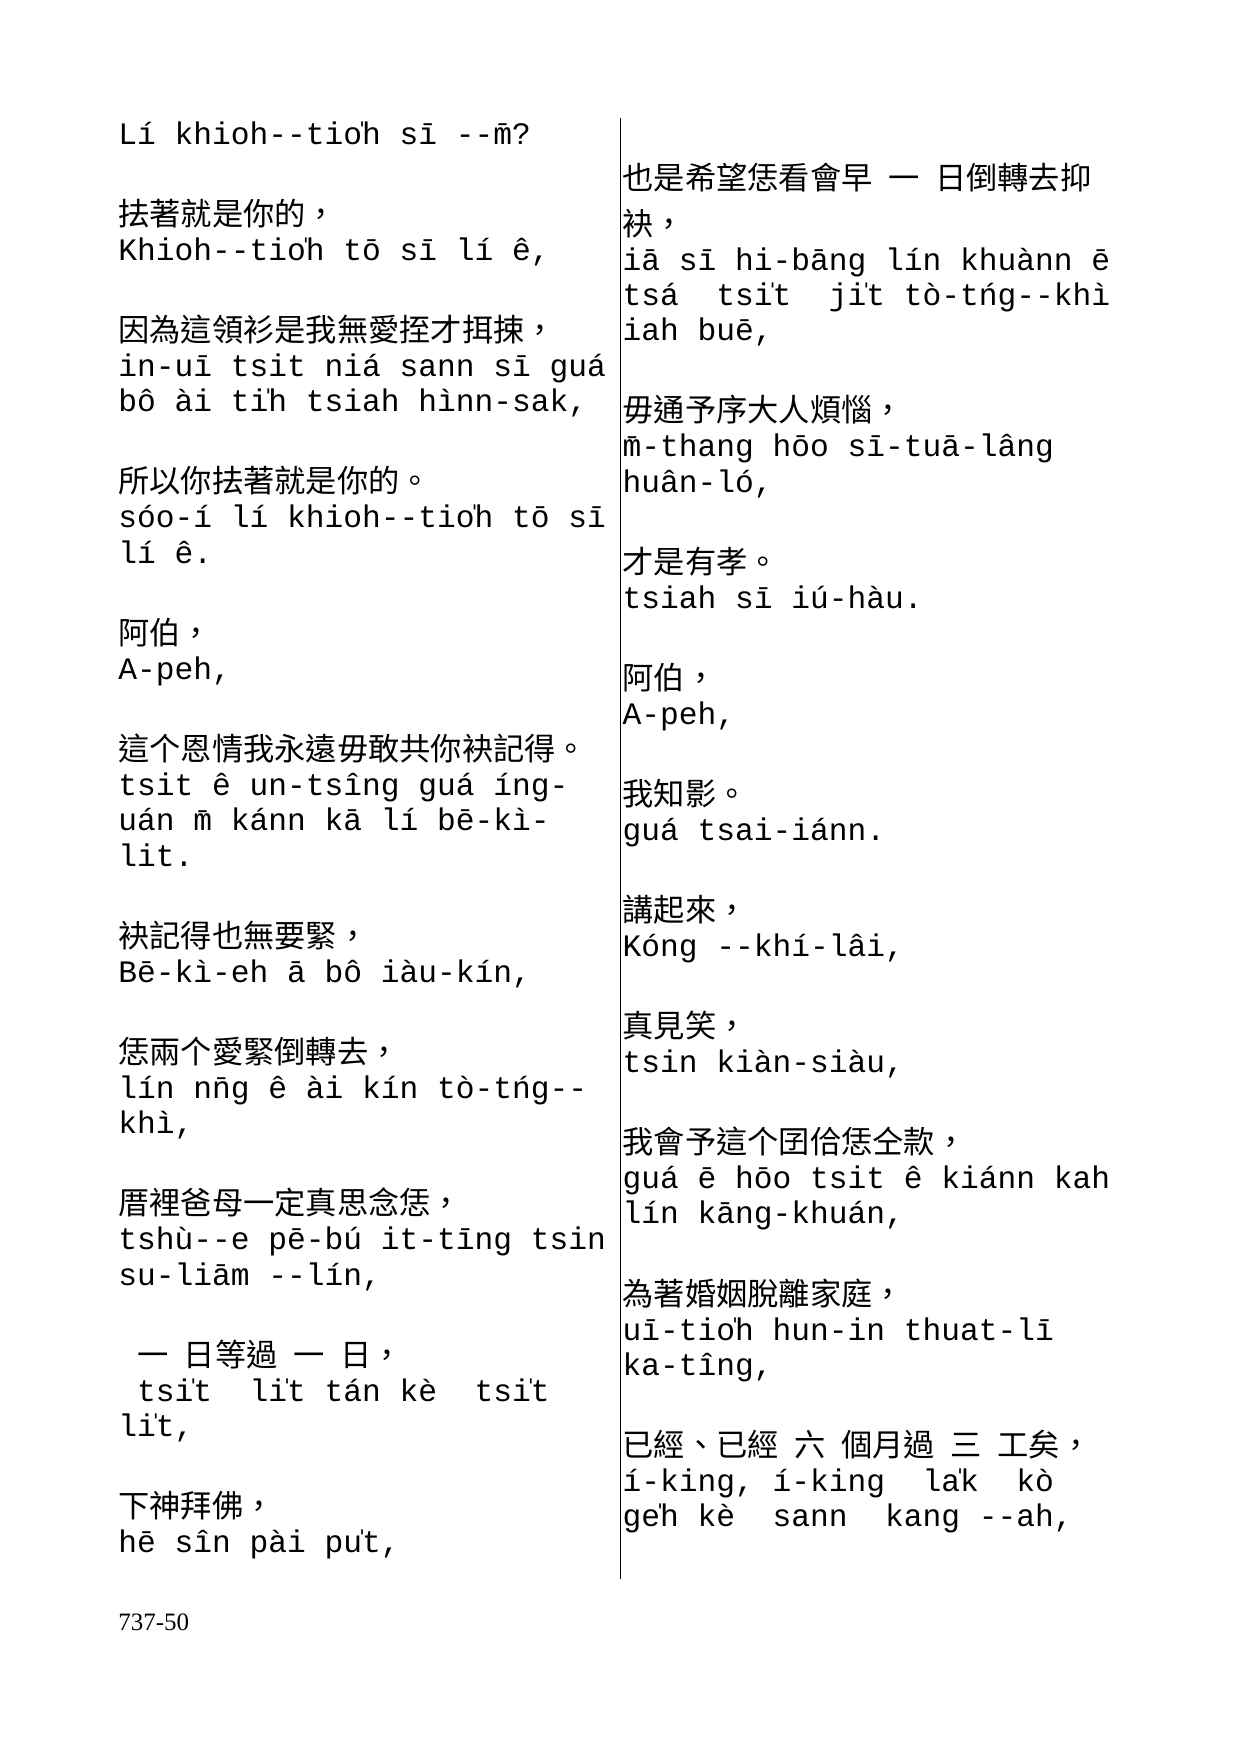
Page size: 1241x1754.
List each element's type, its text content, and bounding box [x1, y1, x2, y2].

text tshù--e pē-bú it-tīng tsin su-liām --lín, [118, 1223, 618, 1294]
text in-uī tsit niá sann sī guá bô ài ti̍h tsiah hìnn-sak, [118, 350, 618, 421]
text A-peh, [622, 698, 1122, 734]
text lín nn̄g ê ài kín tò-tńg--khì, [118, 1072, 618, 1143]
text tsiah sī iú-hàu. [622, 582, 1122, 618]
text 阿伯， [622, 653, 1122, 698]
text 真見笑， [622, 1001, 1122, 1046]
text hē sîn pài pu̍t, [118, 1527, 618, 1562]
text tsi̍t li̍t tán kè tsi̍t li̍t, [118, 1375, 618, 1446]
text A-peh, [118, 653, 618, 688]
text 這个恩情我永遠毋敢共你袂記得。 [118, 724, 618, 769]
text tsin kiàn-siàu, [622, 1046, 1122, 1082]
text 所以你抾著就是你的。 [118, 456, 618, 502]
text 講起來， [622, 885, 1122, 930]
text 已經、已經 六 個月過 三 工矣， [622, 1420, 1122, 1465]
text sóo-í lí khioh--tio̍h tō sī lí ê. [118, 502, 618, 572]
text 袂記得也無要緊， [118, 911, 618, 956]
text 抾著就是你的， [118, 189, 618, 234]
text 因為這領衫是我無愛挃才挕捒， [118, 305, 618, 350]
text 恁兩个愛緊倒轉去， [118, 1027, 618, 1072]
text m̄-thang hōo sī-tuā-lâng huân-ló, [622, 431, 1122, 502]
text 我知影。 [622, 769, 1122, 814]
text Khioh--tio̍h tō sī lí ê, [118, 234, 618, 269]
text 毋通予序大人煩惱， [622, 386, 1122, 431]
text tsit ê un-tsîng guá íng-uán m̄ kánn kā lí bē-kì-lit. [118, 769, 618, 875]
text iā sī hi-bāng lín khuànn ē tsá tsi̍t ji̍t tò-tńg--khì iah buē, [622, 244, 1122, 350]
text 我會予這个囝佮恁仝款， [622, 1117, 1122, 1162]
text Bē-kì-eh ā bô iàu-kín, [118, 956, 618, 991]
text í-king, í-king la̍k kò ge̍h kè sann kang --ah, [622, 1465, 1122, 1536]
text 阿伯， [118, 608, 618, 653]
text guá ē hōo tsit ê kiánn kah lín kāng-khuán, [622, 1162, 1122, 1233]
text 一 日等過 一 日， [118, 1330, 618, 1375]
text 厝裡爸母一定真思念恁， [118, 1178, 618, 1223]
text Lí khioh--tio̍h sī --m̄? [118, 118, 618, 153]
text 也是希望恁看會早 一 日倒轉去抑袂， [622, 153, 1122, 244]
text uī-tio̍h hun-in thuat-lī ka-tîng, [622, 1314, 1122, 1385]
text guá tsai-iánn. [622, 814, 1122, 850]
text 才是有孝。 [622, 537, 1122, 582]
text 下神拜佛， [118, 1482, 618, 1527]
text Kóng --khí-lâi, [622, 930, 1122, 966]
text 為著婚姻脫離家庭， [622, 1269, 1122, 1314]
